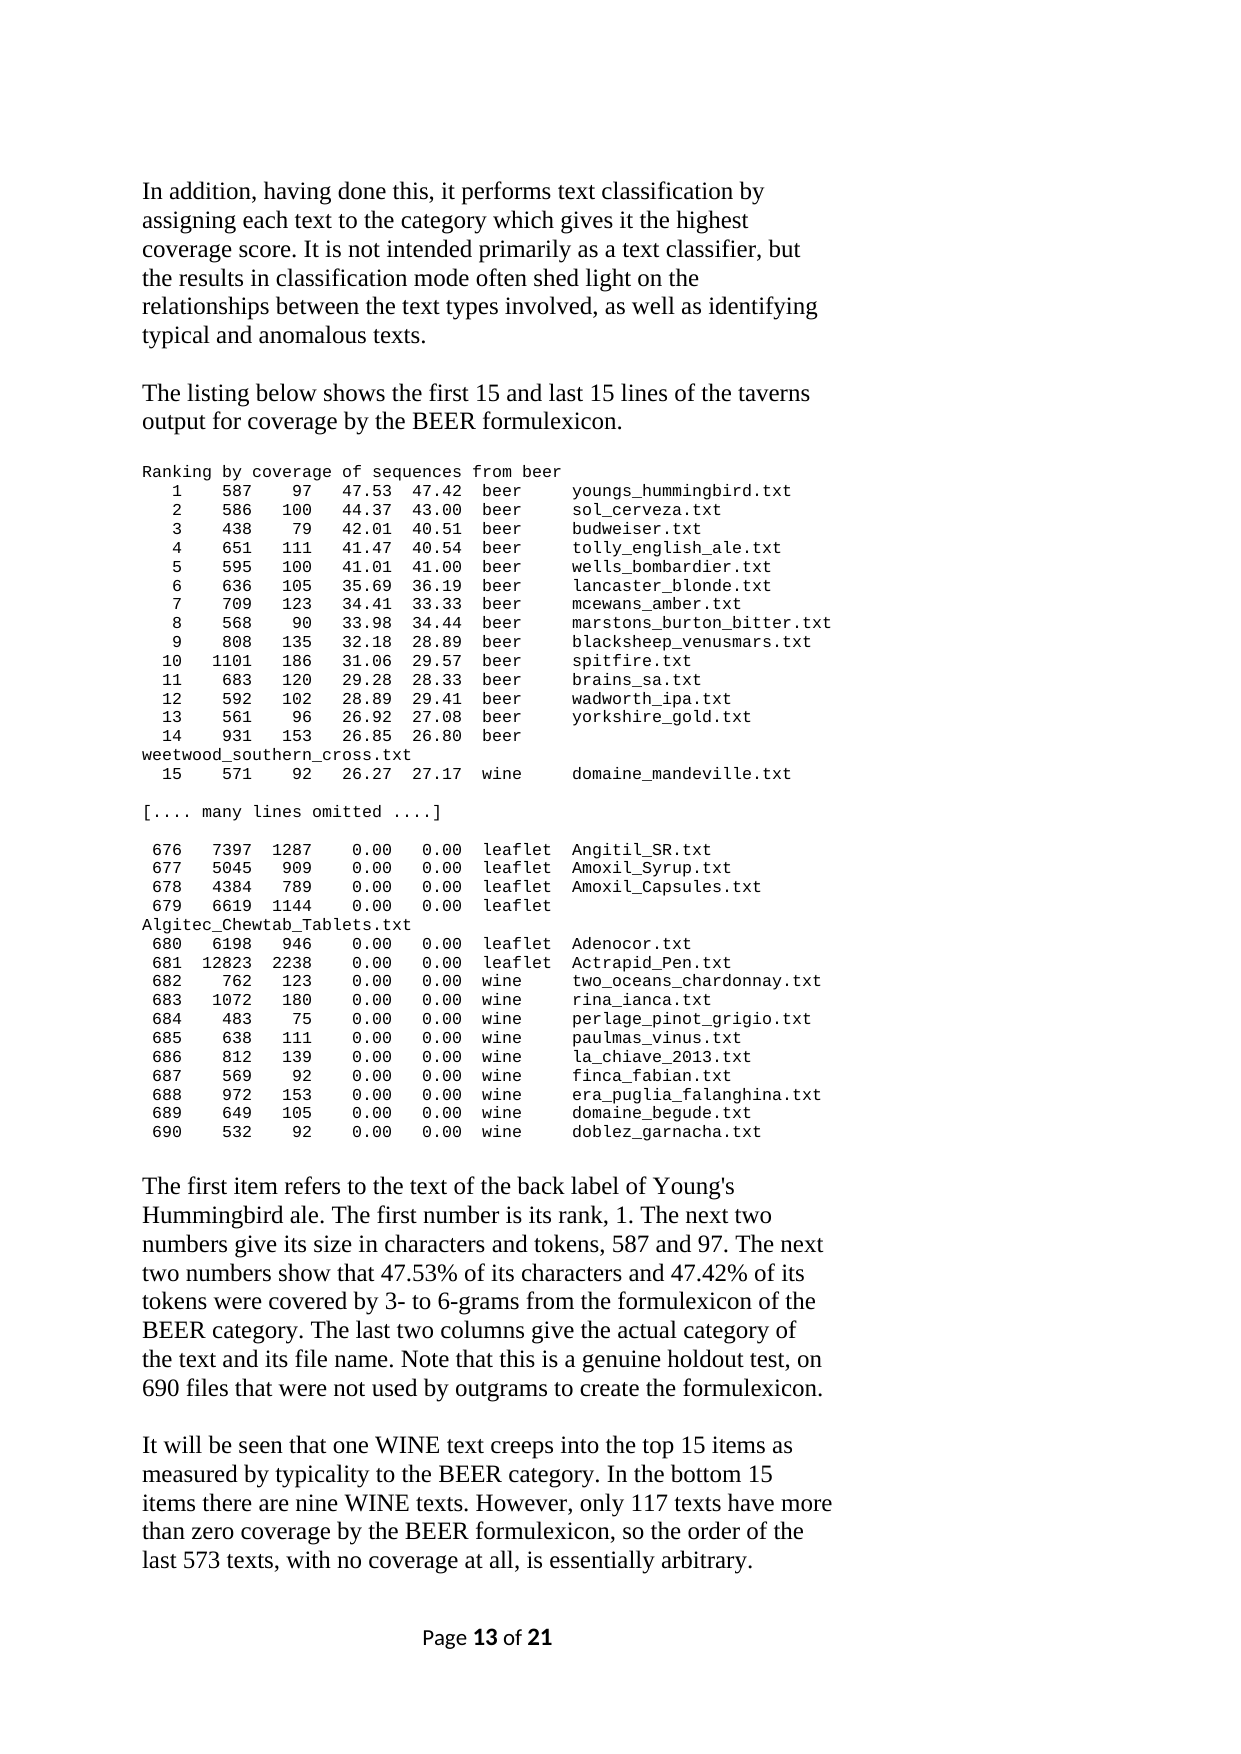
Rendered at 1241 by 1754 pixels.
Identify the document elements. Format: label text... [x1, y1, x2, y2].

text In addition, having done this, it performs text classification by assigning each text to the category which gives it the highest coverage score. It is not intended primarily as a text classifier, but the results in classification mode often shed light on the relationships between the text types involved, as well as identifying typical and anomalous texts. [142, 176, 833, 349]
text 12 592 102 28.89 29.41 beer wadworth_ipa.txt [142, 690, 833, 709]
text 8 568 90 33.98 34.44 beer marstons_burton_bitter.txt [142, 615, 833, 634]
text The first item refers to the text of the back label of Young's Hummingbird ale. The first number is its rank, 1. The next two numbers give its size in characters and tokens, 587 and 97. The next two numbers show that 47.53% of its characters and 47.42% of its tokens were covered by 3- to 6-grams from the formulexicon of the BEER category. The last two columns give the actual category of the text and its file name. Note that this is a genuine holdout test, on 690 files that were not used by outgrams to create the formulexicon. [142, 1171, 833, 1401]
text 676 7397 1287 0.00 0.00 leaflet Angitil_SR.txt [142, 841, 833, 860]
text 9 808 135 32.18 28.89 beer blacksheep_venusmars.txt [142, 634, 833, 652]
text 677 5045 909 0.00 0.00 leaflet Amoxil_Syrup.txt [142, 860, 833, 879]
text 7 709 123 34.41 33.33 beer mcewans_amber.txt [142, 596, 833, 615]
text 683 1072 180 0.00 0.00 wine rina_ianca.txt [142, 992, 833, 1011]
text 10 1101 186 31.06 29.57 beer spitfire.txt [142, 652, 833, 671]
text 3 438 79 42.01 40.51 beer budweiser.txt [142, 521, 833, 539]
text It will be seen that one WINE text creeps into the top 15 items as measured by typicality to the BEER category. In the bottom 15 items there are nine WINE texts. However, only 117 texts have more than zero coverage by the BEER formulexicon, so the order of the last 573 texts, with no coverage at all, is essentially arbitrary. [142, 1430, 833, 1574]
text The listing below shows the first 15 and last 15 lines of the taverns output for coverage by the BEER formulexicon. [142, 378, 833, 435]
text 2 586 100 44.37 43.00 beer sol_cerveza.txt [142, 502, 833, 521]
text [.... many lines omitted ....] [142, 803, 833, 822]
text 681 12823 2238 0.00 0.00 leaflet Actrapid_Pen.txt [142, 954, 833, 973]
text 678 4384 789 0.00 0.00 leaflet Amoxil_Capsules.txt [142, 879, 833, 898]
text 11 683 120 29.28 28.33 beer brains_sa.txt [142, 671, 833, 690]
text 686 812 139 0.00 0.00 wine la_chiave_2013.txt [142, 1048, 833, 1067]
text 680 6198 946 0.00 0.00 leaflet Adenocor.txt [142, 935, 833, 954]
text 13 561 96 26.92 27.08 beer yorkshire_gold.txt [142, 709, 833, 728]
text 687 569 92 0.00 0.00 wine finca_fabian.txt [142, 1067, 833, 1086]
text 6 636 105 35.69 36.19 beer lancaster_blonde.txt [142, 577, 833, 596]
text 690 532 92 0.00 0.00 wine doblez_garnacha.txt [142, 1124, 833, 1143]
text 682 762 123 0.00 0.00 wine two_oceans_chardonnay.txt [142, 973, 833, 992]
text 4 651 111 41.47 40.54 beer tolly_english_ale.txt [142, 539, 833, 558]
text 679 6619 1144 0.00 0.00 leaflet Algitec_Chewtab_Tablets.txt [142, 898, 833, 935]
text Ranking by coverage of sequences from beer [142, 464, 833, 483]
text 14 931 153 26.85 26.80 beer weetwood_southern_cross.txt [142, 728, 833, 766]
text 1 587 97 47.53 47.42 beer youngs_hummingbird.txt [142, 483, 833, 502]
text 689 649 105 0.00 0.00 wine domaine_begude.txt [142, 1105, 833, 1124]
text 688 972 153 0.00 0.00 wine era_puglia_falanghina.txt [142, 1086, 833, 1105]
text 685 638 111 0.00 0.00 wine paulmas_vinus.txt [142, 1029, 833, 1048]
text 5 595 100 41.01 41.00 beer wells_bombardier.txt [142, 558, 833, 577]
text 15 571 92 26.27 27.17 wine domaine_mandeville.txt [142, 766, 833, 784]
text 684 483 75 0.00 0.00 wine perlage_pinot_grigio.txt [142, 1011, 833, 1029]
